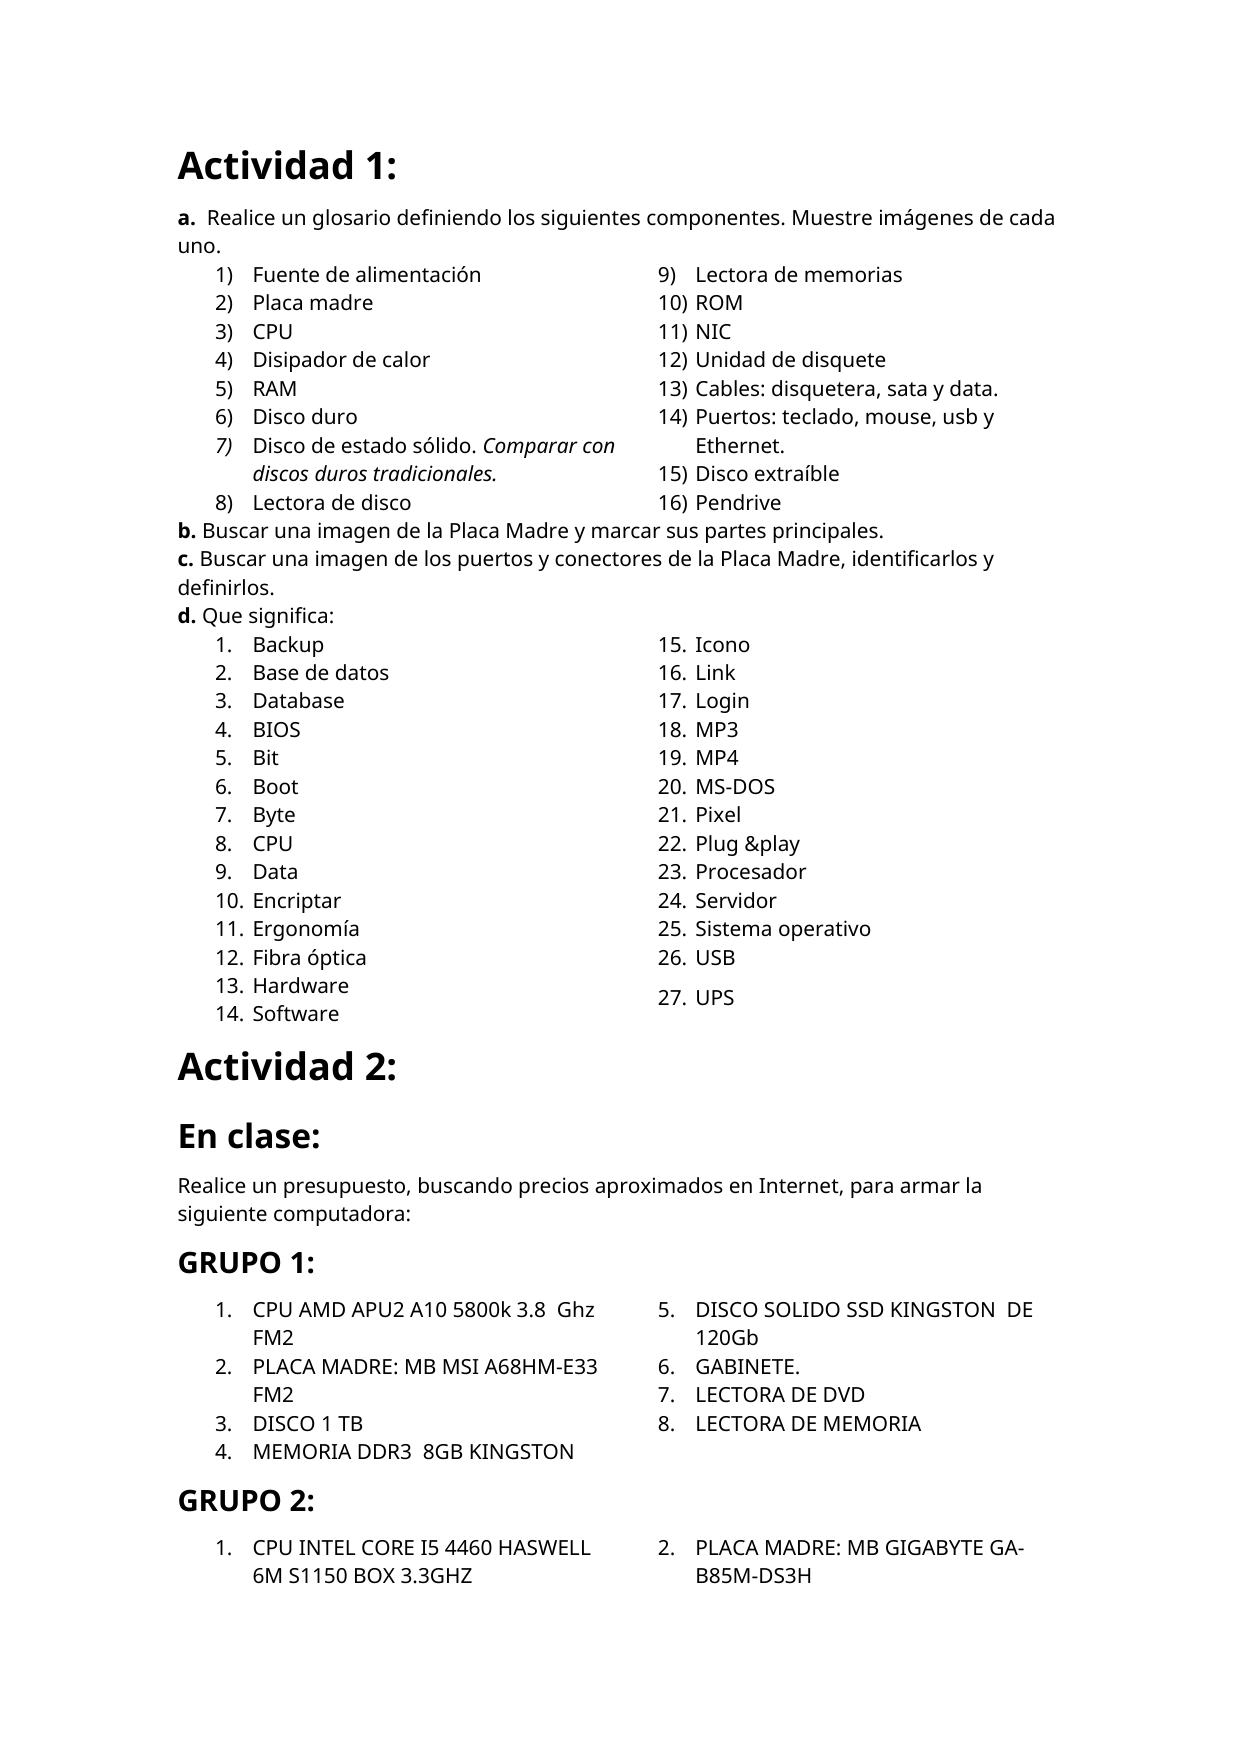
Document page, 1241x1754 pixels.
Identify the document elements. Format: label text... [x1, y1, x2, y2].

list Software [215, 999, 620, 1028]
text Actividad 2: [177, 1040, 1063, 1092]
list Link [658, 658, 1063, 687]
list Plug &play [658, 829, 1063, 857]
list Disco duro [215, 402, 620, 431]
list Disipador de calor [215, 345, 620, 374]
list ROM [658, 288, 1063, 317]
list Unidad de disquete [658, 345, 1063, 374]
list Lectora de memorias [658, 260, 1063, 288]
list DISCO 1 TB [215, 1409, 620, 1437]
list DISCO SOLIDO SSD KINGSTON DE 120Gb [658, 1295, 1063, 1352]
list Pixel [658, 800, 1063, 829]
list Servidor [658, 886, 1063, 914]
list CPU AMD APU2 A10 5800k 3.8 Ghz FM2 [215, 1295, 620, 1352]
subtitle GRUPO 1: [177, 1242, 1063, 1282]
list Placa madre [215, 288, 620, 317]
list Boot [215, 772, 620, 800]
list Disco extraíble [658, 459, 1063, 488]
list CPU [215, 829, 620, 857]
list Icono [658, 630, 1063, 658]
list Login [658, 687, 1063, 715]
list Lectora de disco [215, 488, 620, 516]
list NIC [658, 317, 1063, 345]
list BIOS [215, 715, 620, 743]
list MP3 [658, 715, 1063, 743]
list Fibra óptica [215, 943, 620, 971]
list Fuente de alimentación [215, 260, 620, 288]
list PLACA MADRE: MB GIGABYTE GA-B85M-DS3H [658, 1533, 1063, 1589]
list Encriptar [215, 886, 620, 914]
list UPS [658, 983, 1063, 1011]
subtitle En clase: [177, 1113, 1063, 1158]
list GABINETE. [658, 1352, 1063, 1380]
list LECTORA DE MEMORIA [658, 1409, 1063, 1437]
text d. Que significa: [177, 601, 1063, 630]
list Procesador [658, 857, 1063, 886]
list Base de datos [215, 658, 620, 687]
list Ergonomía [215, 914, 620, 943]
text c. Buscar una imagen de los puertos y conectores de la Placa Madre, identificarlos y definirlos. [177, 544, 1063, 601]
list MP4 [658, 743, 1063, 772]
list Bit [215, 743, 620, 772]
list CPU INTEL CORE I5 4460 HASWELL 6M S1150 BOX 3.3GHZ [215, 1533, 620, 1589]
text a. Realice un glosario definiendo los siguientes componentes. Muestre imágenes de cada uno. [177, 203, 1063, 260]
list Pendrive [658, 488, 1063, 516]
list MEMORIA DDR3 8GB KINGSTON [215, 1437, 620, 1466]
list Backup [215, 630, 620, 658]
list Puertos: teclado, mouse, usb y Ethernet. [658, 402, 1063, 459]
text b. Buscar una imagen de la Placa Madre y marcar sus partes principales. [177, 516, 1063, 544]
list Cables: disquetera, sata y data. [658, 374, 1063, 402]
list Disco de estado sólido. Comparar con discos duros tradicionales. [215, 431, 620, 488]
list RAM [215, 374, 620, 402]
list PLACA MADRE: MB MSI A68HM-E33 FM2 [215, 1352, 620, 1409]
list Database [215, 687, 620, 715]
list Hardware [215, 971, 620, 999]
subtitle Actividad 1: [177, 139, 1063, 191]
list USB [658, 943, 1063, 971]
list Data [215, 857, 620, 886]
subtitle GRUPO 2: [177, 1480, 1063, 1520]
text Realice un presupuesto, buscando precios aproximados en Internet, para armar la siguiente computadora: [177, 1171, 1063, 1228]
list MS-DOS [658, 772, 1063, 800]
list CPU [215, 317, 620, 345]
list LECTORA DE DVD [658, 1380, 1063, 1409]
list Byte [215, 800, 620, 829]
list Sistema operativo [658, 914, 1063, 943]
